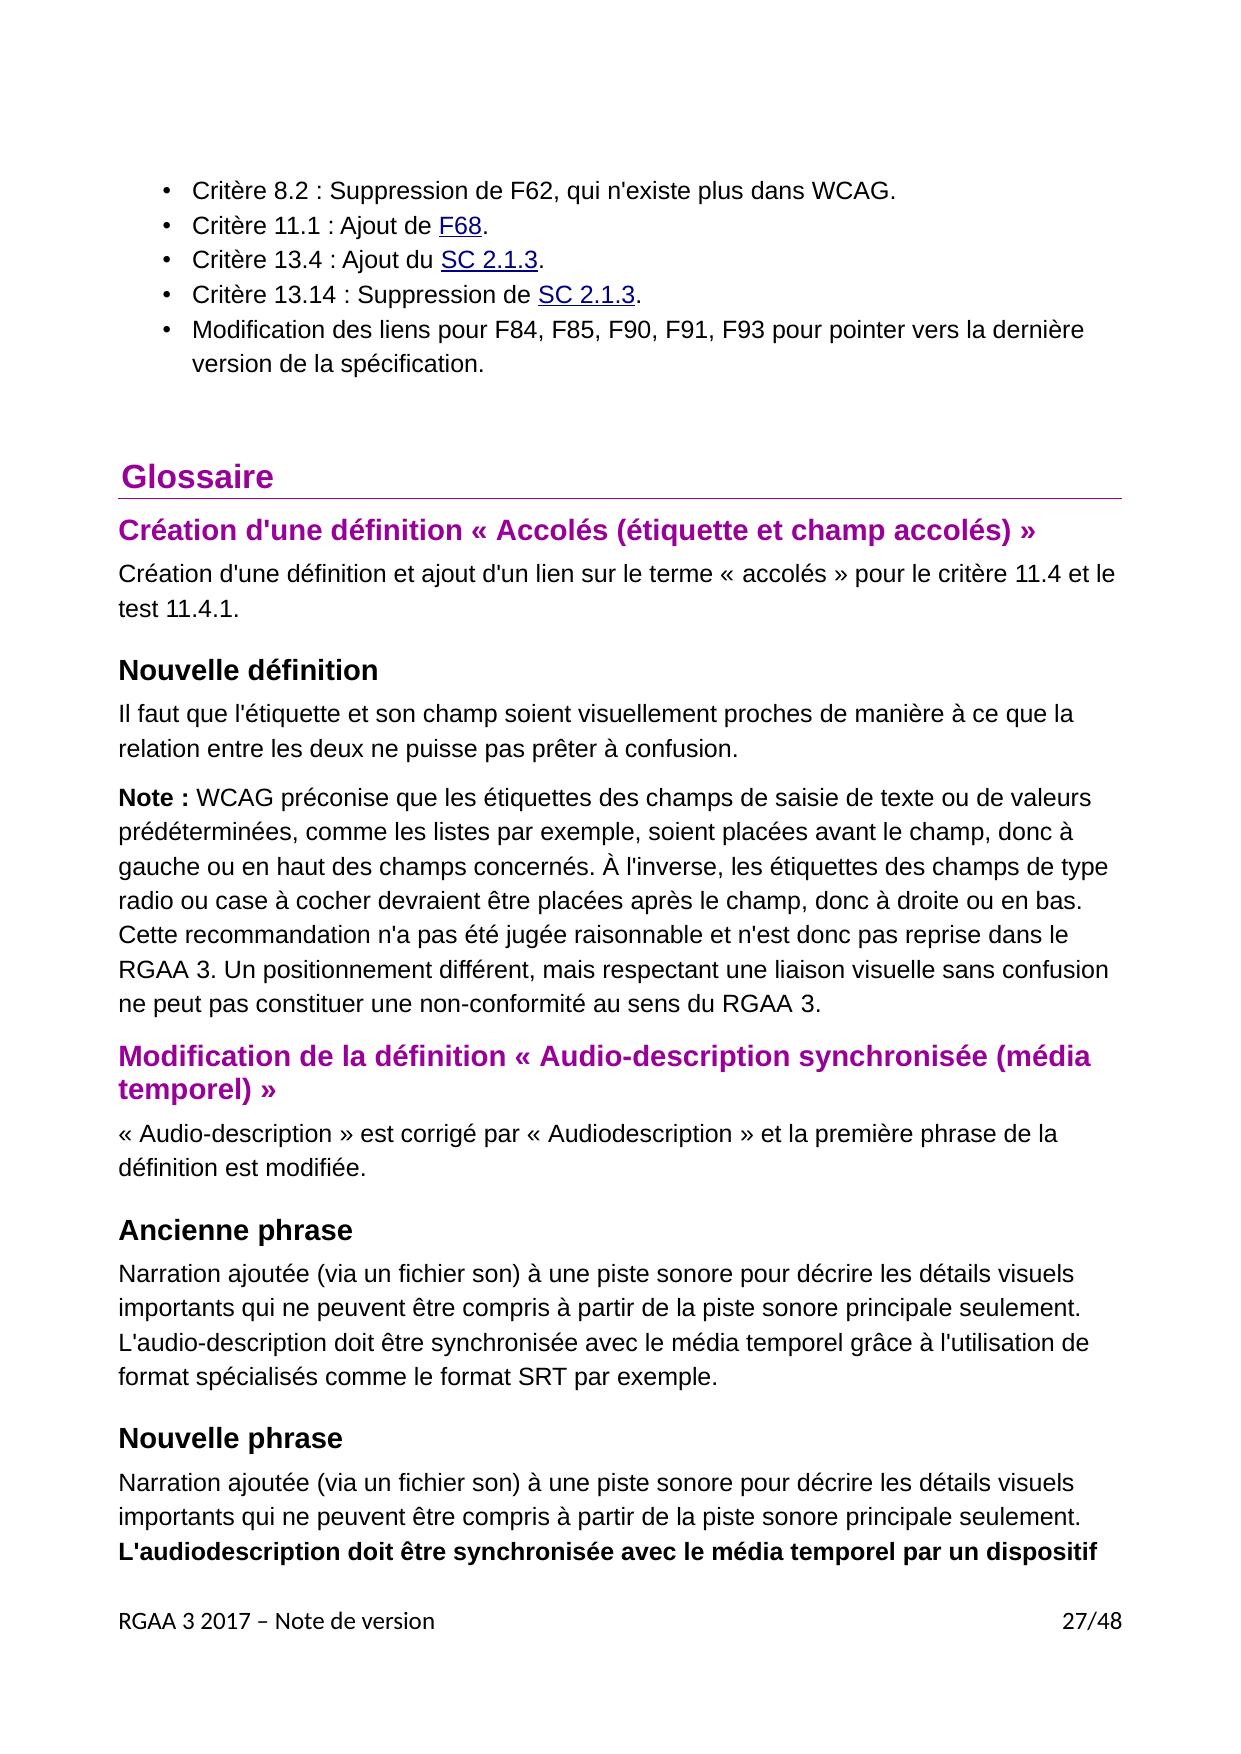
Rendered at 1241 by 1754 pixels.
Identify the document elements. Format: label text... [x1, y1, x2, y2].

subtitle Ancienne phrase [118, 1212, 1122, 1246]
text Note : WCAG préconise que les étiquettes des champs de saisie de texte ou de valeurs prédéterminées, comme les listes par exemple, soient placées avant le champ, donc à gauche ou en haut des champs concernés. À l'inverse, les étiquettes des champs de type radio ou case à cocher devraient être placées après le champ, donc à droite ou en bas. Cette recommandation n'a pas été jugée raisonnable et n'est donc pas reprise dans le RGAA 3. Un positionnement différent, mais respectant une liaison visuelle sans confusion ne peut pas constituer une non-conformité au sens du RGAA 3. [118, 783, 1122, 1018]
text « Audio-description » est corrigé par « Audiodescription » et la première phrase de la définition est modifiée. [118, 1118, 1122, 1182]
list Critère 13.14 : Suppression de SC 2.1.3. [162, 280, 1122, 309]
list Modification des liens pour F84, F85, F90, F91, F93 pour pointer vers la dernière version de la spécification. [162, 315, 1122, 378]
text Narration ajoutée (via un fichier son) à une piste sonore pour décrire les détails visuels importants qui ne peuvent être compris à partir de la piste sonore principale seulement. L'audiodescription doit être synchronisée avec le média temporel par un dispositif [118, 1467, 1122, 1565]
subtitle Nouvelle phrase [118, 1421, 1122, 1455]
text Il faut que l'étiquette et son champ soient visuellement proches de manière à ce que la relation entre les deux ne puisse pas prêter à confusion. [118, 699, 1122, 762]
list Critère 8.2 : Suppression de F62, qui n'existe plus dans WCAG. [162, 176, 1122, 205]
subtitle Modification de la définition « Audio-description synchronisée (média temporel) » [118, 1038, 1122, 1106]
text Narration ajoutée (via un fichier son) à une piste sonore pour décrire les détails visuels importants qui ne peuvent être compris à partir de la piste sonore principale seulement. L'audio-description doit être synchronisée avec le média temporel grâce à l'utilisation de format spécialisés comme le format SRT par exemple. [118, 1258, 1122, 1391]
list Critère 13.4 : Ajout du SC 2.1.3. [162, 246, 1122, 274]
subtitle Création d'une définition « Accolés (étiquette et champ accolés) » [118, 513, 1122, 547]
text Création d'une définition et ajout d'un lien sur le terme « accolés » pour le critère 11.4 et le test 11.4.1. [118, 559, 1122, 622]
list Critère 11.1 : Ajout de F68. [162, 211, 1122, 240]
subtitle Glossaire [118, 454, 1122, 498]
subtitle Nouvelle définition [118, 653, 1122, 687]
